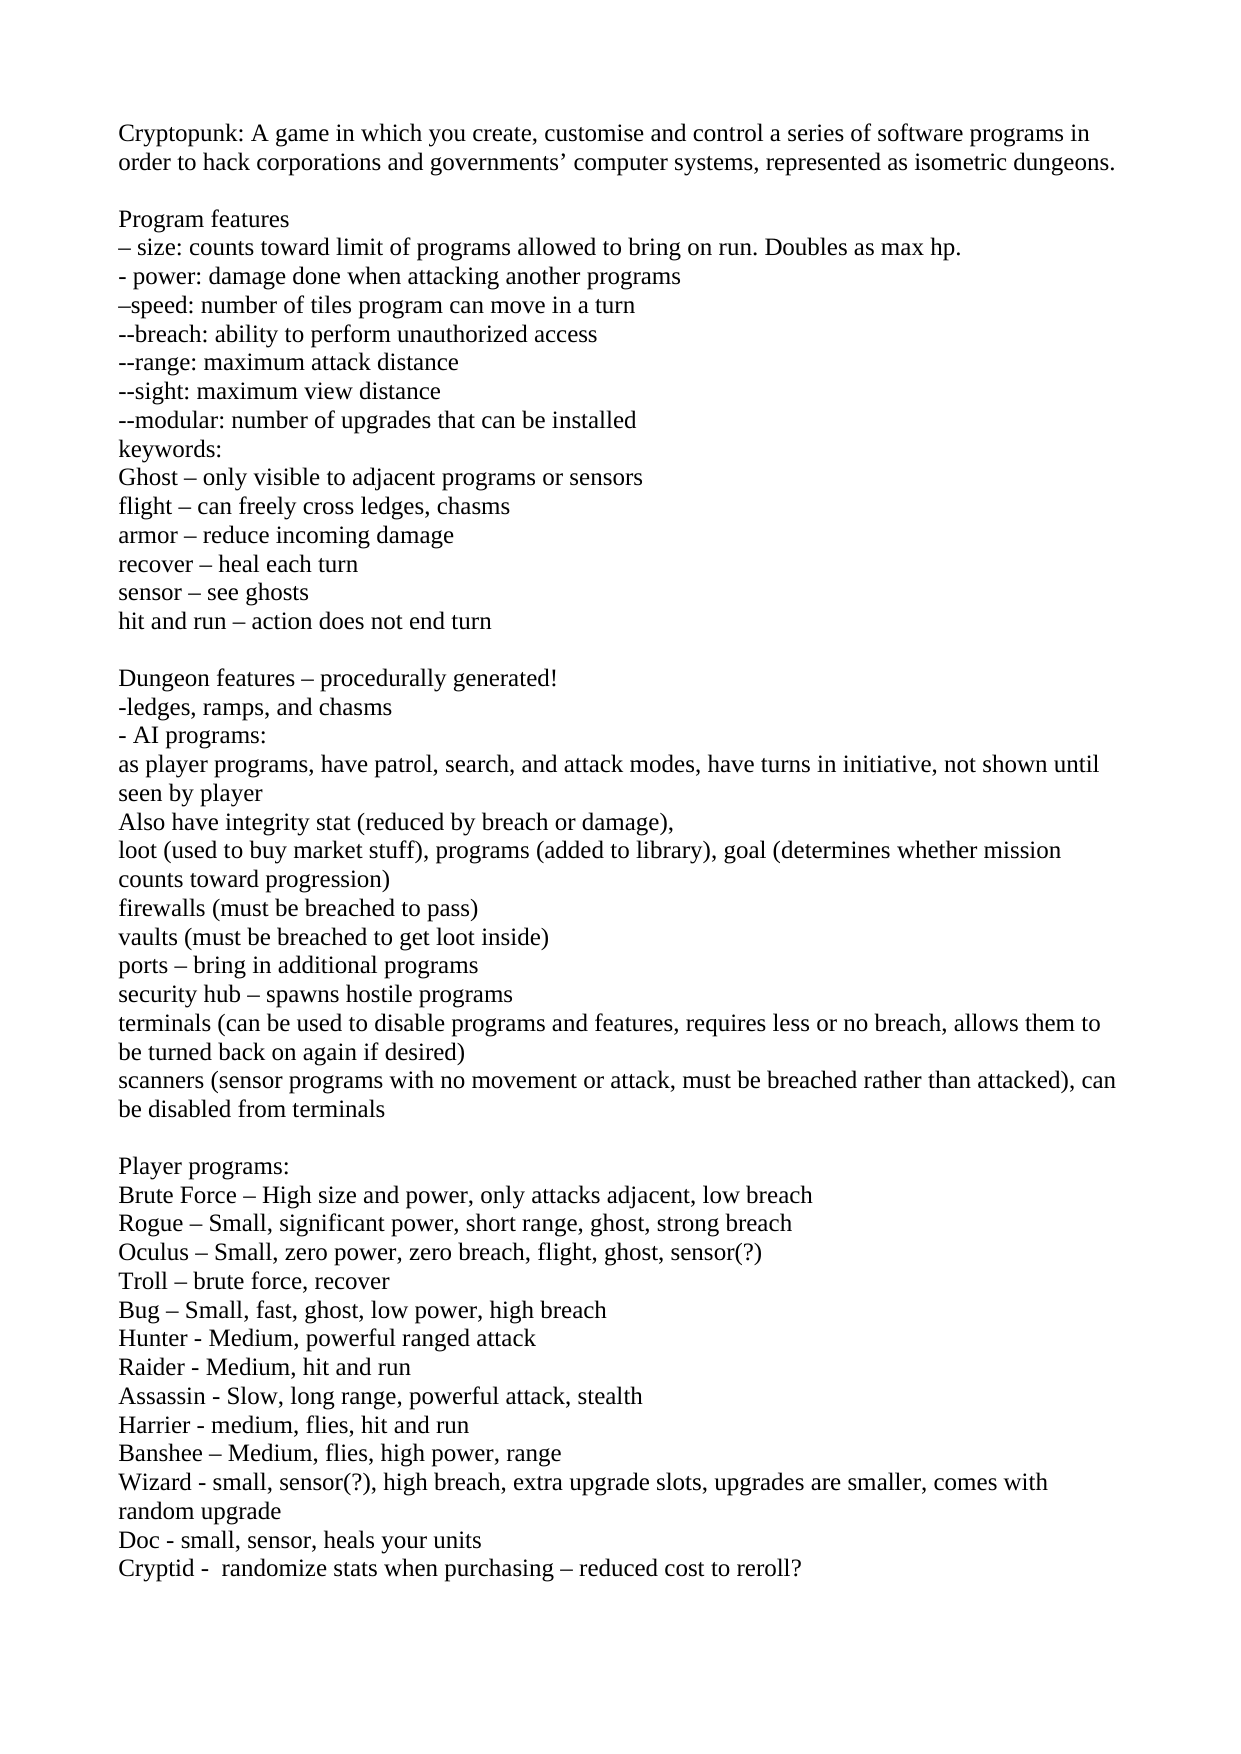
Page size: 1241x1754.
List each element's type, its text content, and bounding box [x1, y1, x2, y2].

text Banshee – Medium, flies, high power, range [118, 1438, 1122, 1467]
text armor – reduce incoming damage [118, 520, 1122, 549]
text Doc - small, sensor, heals your units [118, 1525, 1122, 1553]
text Brute Force – High size and power, only attacks adjacent, low breach [118, 1180, 1122, 1208]
text security hub – spawns hostile programs [118, 979, 1122, 1008]
text Cryptopunk: A game in which you create, customise and control a series of software programs in order to hack corporations and governments’ computer systems, represented as isometric dungeons. [118, 118, 1122, 176]
text sensor – see ghosts [118, 577, 1122, 606]
text Player programs: [118, 1151, 1122, 1180]
text –speed: number of tiles program can move in a turn [118, 290, 1122, 319]
text Oculus – Small, zero power, zero breach, flight, ghost, sensor(?) [118, 1237, 1122, 1266]
text Dungeon features – procedurally generated! [118, 663, 1122, 692]
text Hunter - Medium, powerful ranged attack [118, 1323, 1122, 1352]
text --breach: ability to perform unauthorized access [118, 319, 1122, 347]
text loot (used to buy market stuff), programs (added to library), goal (determines whether mission counts toward progression) [118, 835, 1122, 893]
text vaults (must be breached to get loot inside) [118, 922, 1122, 950]
text Raider - Medium, hit and run [118, 1352, 1122, 1381]
text – size: counts toward limit of programs allowed to bring on run. Doubles as max hp. [118, 232, 1122, 261]
text -ledges, ramps, and chasms [118, 692, 1122, 720]
text Also have integrity stat (reduced by breach or damage), [118, 807, 1122, 835]
text scanners (sensor programs with no movement or attack, must be breached rather than attacked), can be disabled from terminals [118, 1065, 1122, 1123]
text firewalls (must be breached to pass) [118, 893, 1122, 922]
text Wizard - small, sensor(?), high breach, extra upgrade slots, upgrades are smaller, comes with random upgrade [118, 1467, 1122, 1525]
text Bug – Small, fast, ghost, low power, high breach [118, 1295, 1122, 1323]
text hit and run – action does not end turn [118, 606, 1122, 635]
text terminals (can be used to disable programs and features, requires less or no breach, allows them to be turned back on again if desired) [118, 1008, 1122, 1065]
text Harrier - medium, flies, hit and run [118, 1410, 1122, 1438]
text Program features [118, 204, 1122, 232]
text --range: maximum attack distance [118, 347, 1122, 376]
text --modular: number of upgrades that can be installed [118, 405, 1122, 434]
text ports – bring in additional programs [118, 950, 1122, 979]
text - power: damage done when attacking another programs [118, 261, 1122, 290]
text recover – heal each turn [118, 549, 1122, 577]
text Troll – brute force, recover [118, 1266, 1122, 1295]
text - AI programs: [118, 720, 1122, 749]
text Ghost – only visible to adjacent programs or sensors [118, 462, 1122, 491]
text keywords: [118, 434, 1122, 462]
text --sight: maximum view distance [118, 376, 1122, 405]
text flight – can freely cross ledges, chasms [118, 491, 1122, 520]
text Cryptid - randomize stats when purchasing – reduced cost to reroll? [118, 1553, 1122, 1582]
text Rogue – Small, significant power, short range, ghost, strong breach [118, 1208, 1122, 1237]
text as player programs, have patrol, search, and attack modes, have turns in initiative, not shown until seen by player [118, 749, 1122, 807]
text Assassin - Slow, long range, powerful attack, stealth [118, 1381, 1122, 1410]
